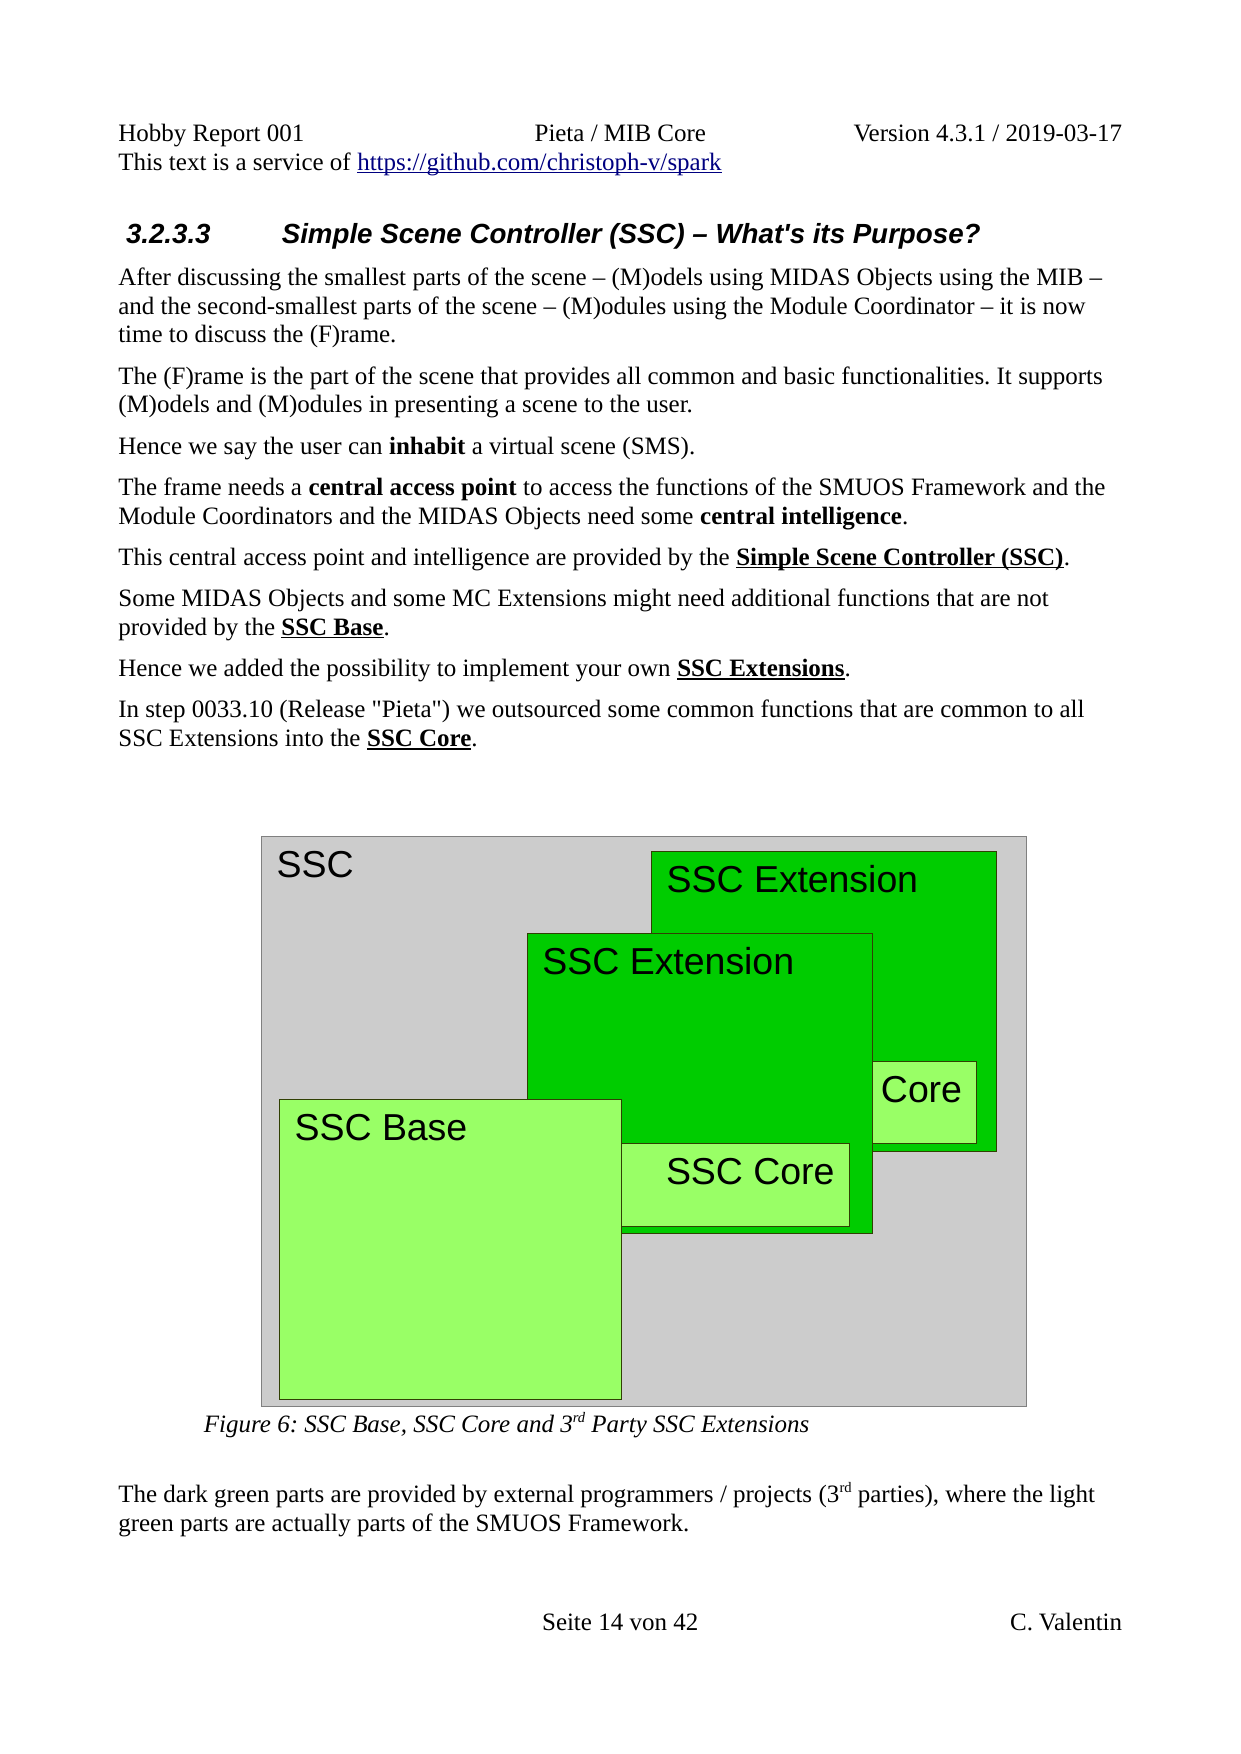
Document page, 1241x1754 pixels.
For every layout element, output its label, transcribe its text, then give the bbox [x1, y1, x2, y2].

text Hence we say the user can inhabit a virtual scene (SMS). [118, 431, 1122, 459]
text After discussing the smallest parts of the scene – (M)odels using MIDAS Objects using the MIB – and the second-smallest parts of the scene – (M)odules using the Module Coordinator – it is now time to discuss the (F)rame. [118, 262, 1122, 348]
subtitle Simple Scene Controller (SSC) – What's its Purpose? [118, 218, 1122, 249]
text The (F)rame is the part of the scene that provides all common and basic functionalities. It supports (M)odels and (M)odules in presenting a scene to the user. [118, 361, 1122, 418]
text This central access point and intelligence are provided by the Simple Scene Controller (SSC). [118, 542, 1122, 571]
text Hence we added the possibility to implement your own SSC Extensions. [118, 653, 1122, 682]
text Figure 6: SSC Base, SSC Core and 3rd Party SSC Extensions [204, 818, 1036, 1438]
text Some MIDAS Objects and some MC Extensions might need additional functions that are not provided by the SSC Base. [118, 583, 1122, 641]
text In step 0033.10 (Release "Pieta") we outsourced some common functions that are common to all SSC Extensions into the SSC Core. [118, 694, 1122, 752]
text The dark green parts are provided by external programmers / projects (3rd parties), where the light green parts are actually parts of the SMUOS Framework. [118, 1479, 1122, 1536]
text The frame needs a central access point to access the functions of the SMUOS Framework and the Module Coordinators and the MIDAS Objects need some central intelligence. [118, 472, 1122, 529]
